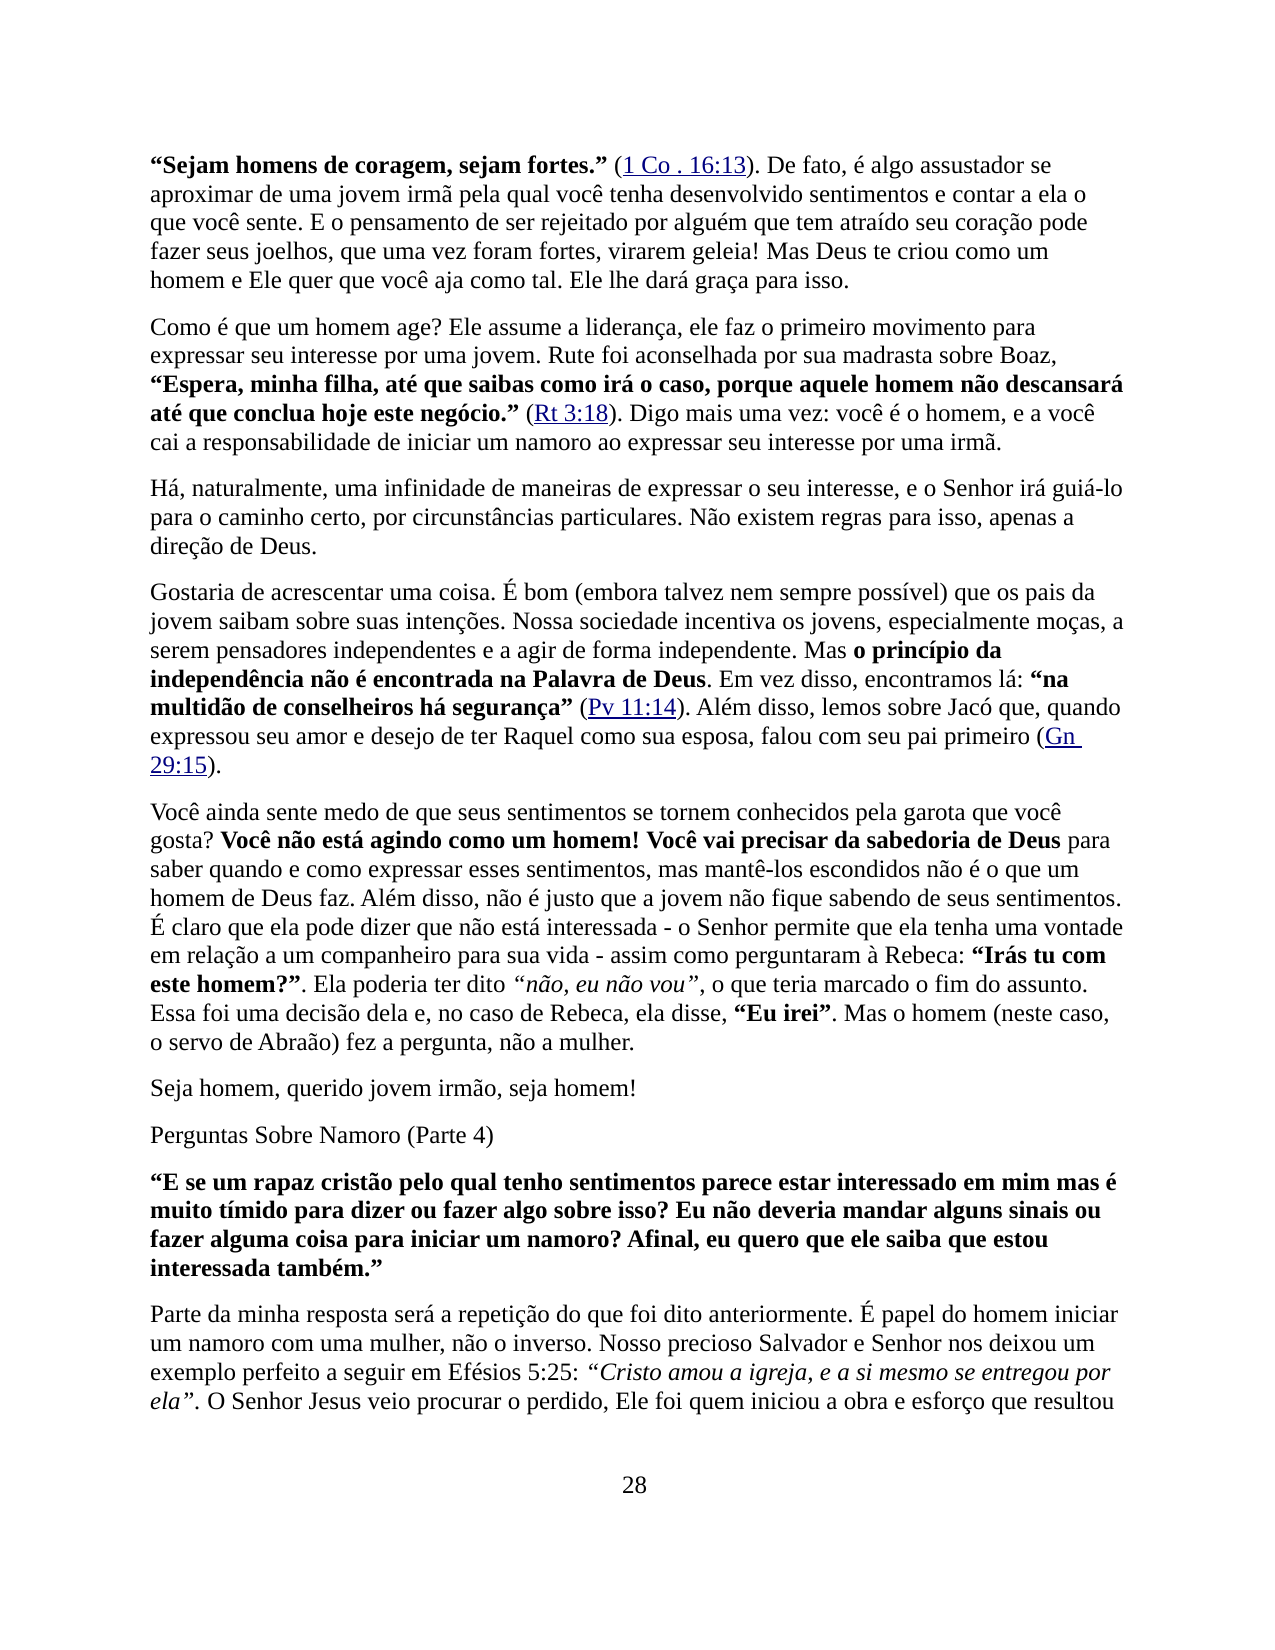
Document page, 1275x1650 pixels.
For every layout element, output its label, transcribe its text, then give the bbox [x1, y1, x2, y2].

text “Sejam homens de coragem, sejam fortes.” (1 Co . 16:13). De fato, é algo assustador se aproximar de uma jovem irmã pela qual você tenha desenvolvido sentimentos e contar a ela o que você sente. E o pensamento de ser rejeitado por alguém que tem atraído seu coração pode fazer seus joelhos, que uma vez foram fortes, virarem geleia! Mas Deus te criou como um homem e Ele quer que você aja como tal. Ele lhe dará graça para isso. [150, 150, 1125, 294]
text “E se um rapaz cristão pelo qual tenho sentimentos parece estar interessado em mim mas é muito tímido para dizer ou fazer algo sobre isso? Eu não deveria mandar alguns sinais ou fazer alguma coisa para iniciar um namoro? Afinal, eu quero que ele saiba que estou interessada também.” [150, 1167, 1125, 1282]
text Você ainda sente medo de que seus sentimentos se tornem conhecidos pela garota que você gosta? Você não está agindo como um homem! Você vai precisar da sabedoria de Deus para saber quando e como expressar esses sentimentos, mas mantê-los escondidos não é o que um homem de Deus faz. Além disso, não é justo que a jovem não fique sabendo de seus sentimentos. É claro que ela pode dizer que não está interessada - o Senhor permite que ela tenha uma vontade em relação a um companheiro para sua vida - assim como perguntaram à Rebeca: “Irás tu com este homem?”. Ela poderia ter dito “não, eu não vou”, o que teria marcado o fim do assunto. Essa foi uma decisão dela e, no caso de Rebeca, ela disse, “Eu irei”. Mas o homem (neste caso, o servo de Abraão) fez a pergunta, não a mulher. [150, 797, 1125, 1055]
text Gostaria de acrescentar uma coisa. É bom (embora talvez nem sempre possível) que os pais da jovem saibam sobre suas intenções. Nossa sociedade incentiva os jovens, especialmente moças, a serem pensadores independentes e a agir de forma independente. Mas o princípio da independência não é encontrada na Palavra de Deus. Em vez disso, encontramos lá: “na multidão de conselheiros há segurança” (Pv 11:14). Além disso, lemos sobre Jacó que, quando expressou seu amor e desejo de ter Raquel como sua esposa, falou com seu pai primeiro (Gn 29:15). [150, 577, 1125, 779]
text Perguntas Sobre Namoro (Parte 4) [150, 1120, 1125, 1149]
text Parte da minha resposta será a repetição do que foi dito anteriormente. É papel do homem iniciar um namoro com uma mulher, não o inverso. Nosso precioso Salvador e Senhor nos deixou um exemplo perfeito a seguir em Efésios 5:25: “Cristo amou a igreja, e a si mesmo se entregou por ela”. O Senhor Jesus veio procurar o perdido, Ele foi quem iniciou a obra e esforço que resultou [150, 1299, 1125, 1414]
text Como é que um homem age? Ele assume a liderança, ele faz o primeiro movimento para expressar seu interesse por uma jovem. Rute foi aconselhada por sua madrasta sobre Boaz, “Espera, minha filha, até que saibas como irá o caso, porque aquele homem não descansará até que conclua hoje este negócio.” (Rt 3:18). Digo mais uma vez: você é o homem, e a você cai a responsabilidade de iniciar um namoro ao expressar seu interesse por uma irmã. [150, 312, 1125, 455]
text Seja homem, querido jovem irmão, seja homem! [150, 1073, 1125, 1102]
text Há, naturalmente, uma infinidade de maneiras de expressar o seu interesse, e o Senhor irá guiá-lo para o caminho certo, por circunstâncias particulares. Não existem regras para isso, apenas a direção de Deus. [150, 473, 1125, 559]
